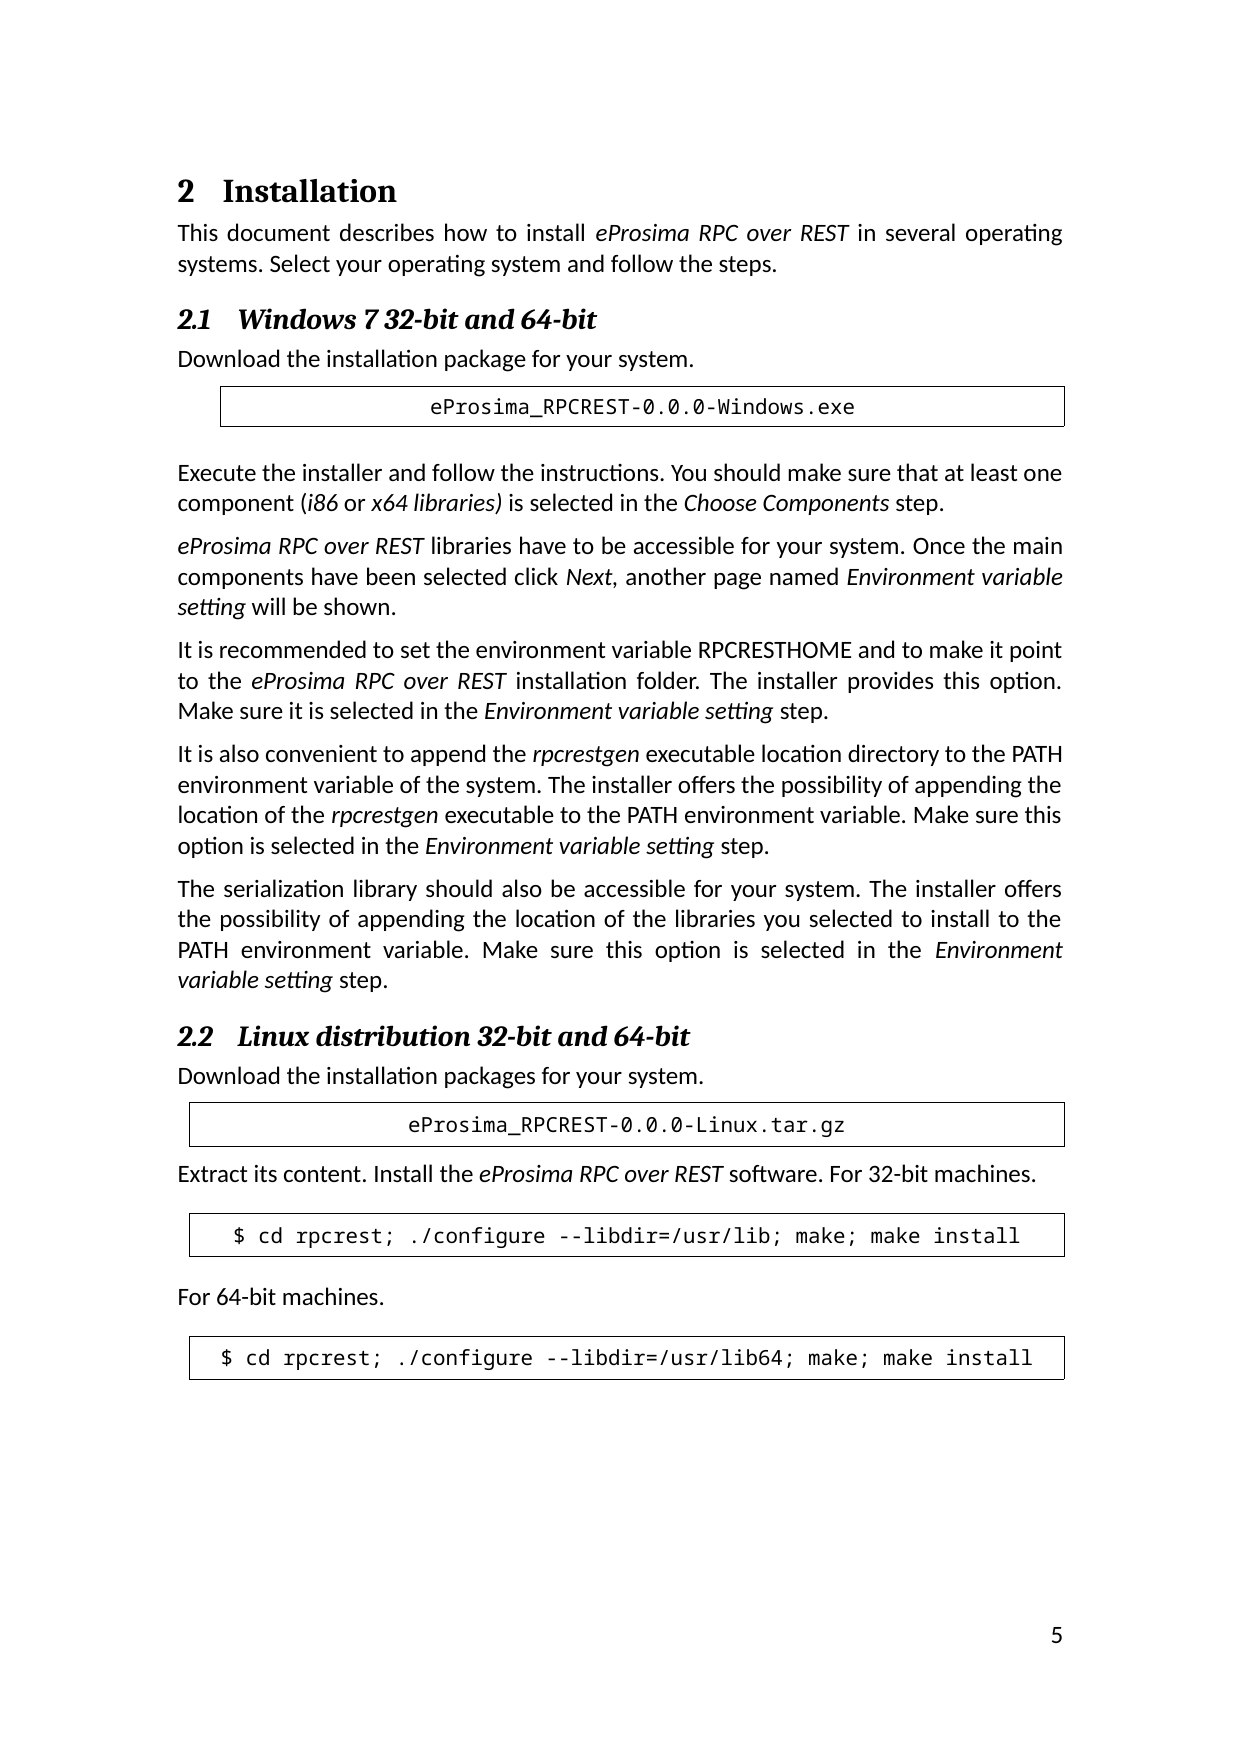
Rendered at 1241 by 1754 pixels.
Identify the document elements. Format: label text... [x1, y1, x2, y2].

text The serialization library should also be accessible for your system. The installer offers the possibility of appending the location of the libraries you selected to install to the PATH environment variable. Make sure this option is selected in the Environment variable setting step. [177, 873, 1063, 995]
text $ cd rpcrest; ./configure --libdir=/usr/lib; make; make install [204, 1221, 1049, 1249]
text $ cd rpcrest; ./configure --libdir=/usr/lib64; make; make install [204, 1343, 1049, 1372]
text eProsima_RPCREST-0.0.0-Linux.tar.gz [204, 1110, 1049, 1138]
text For 64-bit machines. [177, 1281, 1063, 1312]
text Extract its content. Install the eProsima RPC over REST software. For 32-bit machines. [177, 1158, 1063, 1189]
subtitle Windows 7 32-bit and 64-bit [177, 303, 1063, 337]
subtitle Installation [177, 173, 1063, 211]
subtitle Linux distribution 32-bit and 64-bit [177, 1020, 1063, 1053]
text This document describes how to install eProsima RPC over REST in several operating systems. Select your operating system and follow the steps. [177, 217, 1063, 278]
text It is recommended to set the environment variable RPCRESTHOME and to make it point to the eProsima RPC over REST installation folder. The installer provides this option. Make sure it is selected in the Environment variable setting step. [177, 634, 1063, 726]
text It is also convenient to append the rpcrestgen executable location directory to the PATH environment variable of the system. The installer offers the possibility of appending the location of the rpcrestgen executable to the PATH environment variable. Make sure this option is selected in the Environment variable setting step. [177, 738, 1063, 860]
text Download the installation package for your system. [177, 343, 1063, 373]
text Execute the installer and follow the instructions. You should make sure that at least one component (i86 or x64 libraries) is selected in the Choose Components step. [177, 457, 1063, 518]
list Download the installation packages for your system. [177, 1060, 1063, 1090]
table_header eProsima_RPCREST-0.0.0-Windows.exe [221, 387, 1064, 426]
text eProsima RPC over REST libraries have to be accessible for your system. Once the main components have been selected click Next, another page named Environment variable setting will be shown. [177, 530, 1063, 622]
